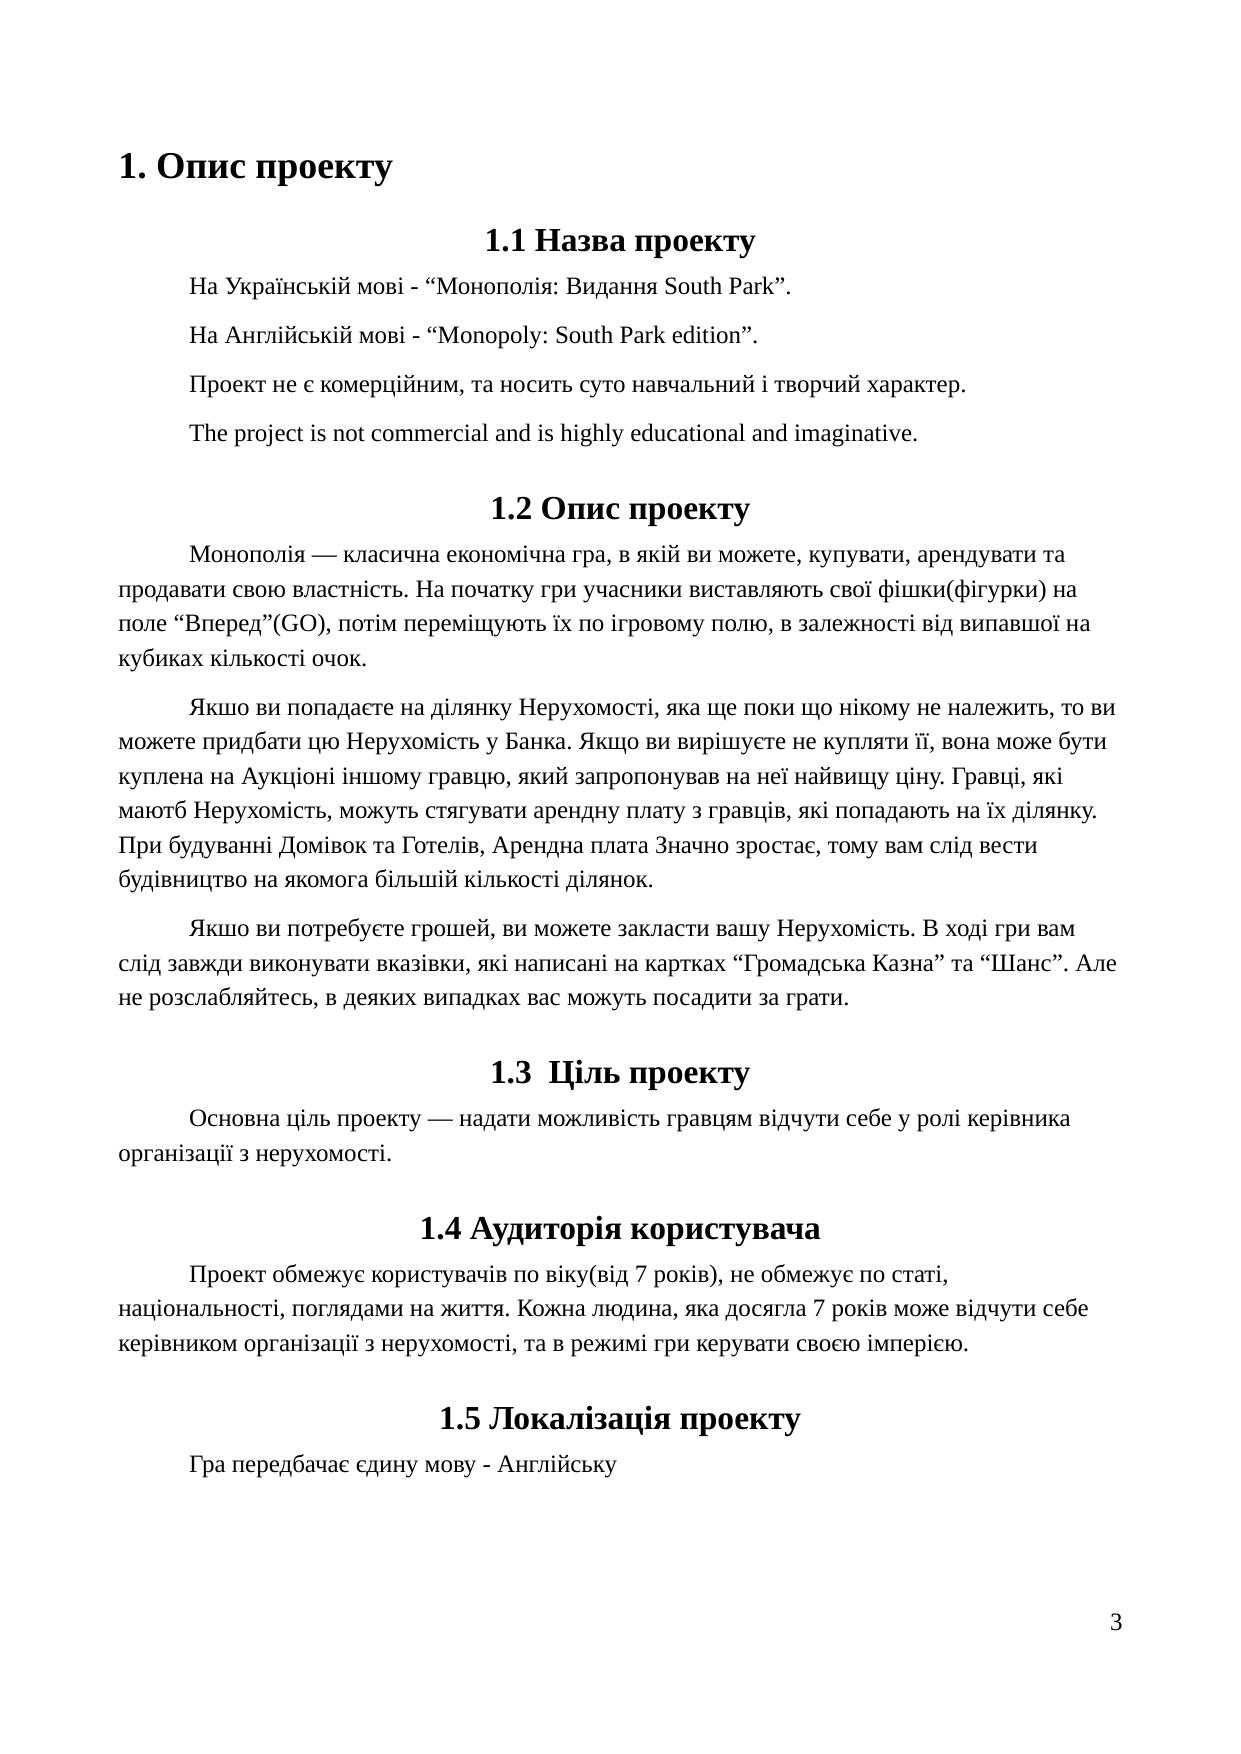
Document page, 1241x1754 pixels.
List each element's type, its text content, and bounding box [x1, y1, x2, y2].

text The project is not commercial and is highly educational and imaginative. [118, 418, 1122, 447]
subtitle 1.3 Ціль проекту [118, 1052, 1122, 1091]
text Якшо ви попадаєте на ділянку Нерухомості, яка ще поки що нікому не належить, то ви можете придбати цю Нерухомість у Банка. Якщо ви вирішуєте не купляти її, вона може бути куплена на Аукціоні іншому гравцю, який запропонував на неї найвищу ціну. Гравці, які маютб Нерухомість, можуть стягувати арендну плату з гравців, які попадають на їх ділянку. При будуванні Домівок та Готелів, Арендна плата Значно зростає, тому вам слід вести будівництво на якомога більшій кількості ділянок. [118, 692, 1122, 893]
text Основна ціль проекту — надати можливість гравцям відчути себе у ролі керівника організації з нерухомості. [118, 1103, 1122, 1167]
subtitle 1.4 Аудиторія користувача [118, 1208, 1122, 1246]
subtitle 1.2 Опис проекту [118, 488, 1122, 527]
text Монополія — класична економічна гра, в якій ви можете, купувати, арендувати та продавати свою властність. На початку гри учасники виставляють свої фішки(фігурки) на поле “Вперед”(GO), потім переміщують їх по ігровому полю, в залежності від випавшої на кубиках кількості очок. [118, 539, 1122, 672]
text На Англійській мові - “Monopoly: South Park edition”. [118, 320, 1122, 349]
text Гра передбачає єдину мову - Англійську [118, 1449, 1122, 1478]
text Якшо ви потребуєте грошей, ви можете закласти вашу Нерухомість. В ході гри вам слід завжди виконувати вказівки, які написані на картках “Громадська Казна” та “Шанс”. Але не розслабляйтесь, в деяких випадках вас можуть посадити за грати. [118, 913, 1122, 1011]
subtitle 1.5 Локалізація проекту [118, 1398, 1122, 1436]
subtitle 1. Опис проекту [118, 143, 1122, 187]
text Проект обмежує користувачів по віку(від 7 років), не обмежує по статі, національності, поглядами на життя. Кожна людина, яка досягла 7 років може відчути себе керівником організації з нерухомості, та в режимі гри керувати своєю імперією. [118, 1259, 1122, 1357]
subtitle 1.1 Назва проекту [118, 220, 1122, 259]
text Проект не є комерційним, та носить суто навчальний і творчий характер. [118, 369, 1122, 398]
text На Українській мові - “Монополія: Видання South Park”. [118, 271, 1122, 300]
